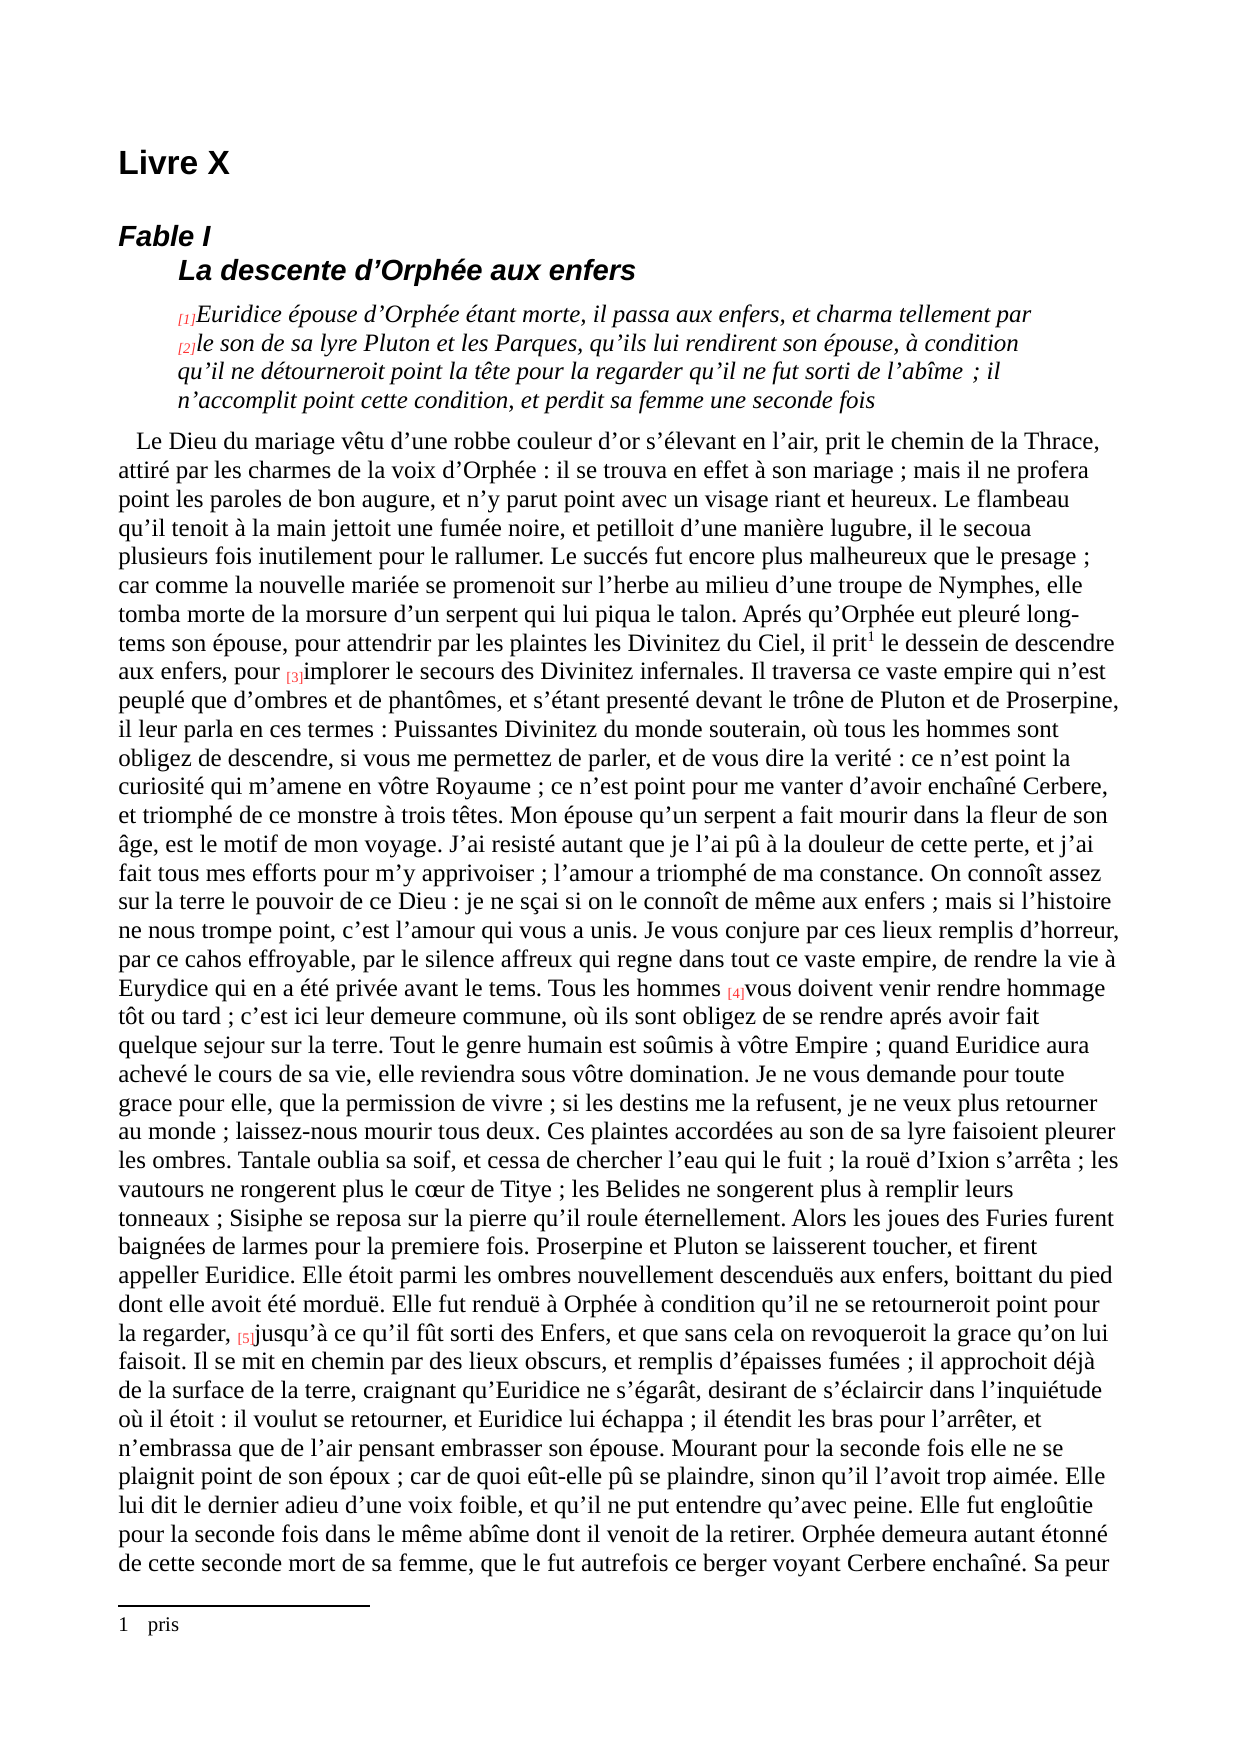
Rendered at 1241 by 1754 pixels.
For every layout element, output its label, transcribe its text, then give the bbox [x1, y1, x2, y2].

subtitle Fable I La descente d’Orphée aux enfers [118, 219, 1122, 286]
text Le Dieu du mariage vêtu d’une robbe couleur d’or s’élevant en l’air, prit le chemin de la Thrace, attiré par les charmes de la voix d’Orphée : il se trouva en effet à son mariage ; mais il ne profera point les paroles de bon augure, et n’y parut point avec un visage riant et heureux. Le flambeau qu’il tenoit à la main jettoit une fumée noire, et petilloit d’une manière lugubre, il le secoua plusieurs fois inutilement pour le rallumer. Le succés fut encore plus malheureux que le presage ; car comme la nouvelle mariée se promenoit sur l’herbe au milieu d’une troupe de Nymphes, elle tomba morte de la morsure d’un serpent qui lui piqua le talon. Aprés qu’Orphée eut pleuré long-tems son épouse, pour attendrir par les plaintes les Divinitez du Ciel, il prit le dessein de descendre aux enfers, pour [3]implorer le secours des Divinitez infernales. Il traversa ce vaste empire qui n’est peuplé que d’ombres et de phantômes, et s’étant presenté devant le trône de Pluton et de Proserpine, il leur parla en ces termes : Puissantes Divinitez du monde souterain, où tous les hommes sont obligez de descendre, si vous me permettez de parler, et de vous dire la verité : ce n’est point la curiosité qui m’amene en vôtre Royaume ; ce n’est point pour me vanter d’avoir enchaîné Cerbere, et triomphé de ce monstre à trois têtes. Mon épouse qu’un serpent a fait mourir dans la fleur de son âge, est le motif de mon voyage. J’ai resisté autant que je l’ai pû à la douleur de cette perte, et j’ai fait tous mes efforts pour m’y apprivoiser ; l’amour a triomphé de ma constance. On connoît assez sur la terre le pouvoir de ce Dieu : je ne sçai si on le connoît de même aux enfers ; mais si l’histoire ne nous trompe point, c’est l’amour qui vous a unis. Je vous conjure par ces lieux remplis d’horreur, par ce cahos effroyable, par le silence affreux qui regne dans tout ce vaste empire, de rendre la vie à Eurydice qui en a été privée avant le tems. Tous les hommes [4]vous doivent venir rendre hommage tôt ou tard ; c’est ici leur demeure commune, où ils sont obligez de se rendre aprés avoir fait quelque sejour sur la terre. Tout le genre humain est soûmis à vôtre Empire ; quand Euridice aura achevé le cours de sa vie, elle reviendra sous vôtre domination. Je ne vous demande pour toute grace pour elle, que la permission de vivre ; si les destins me la refusent, je ne veux plus retourner au monde ; laissez-nous mourir tous deux. Ces plaintes accordées au son de sa lyre faisoient pleurer les ombres. Tantale oublia sa soif, et cessa de chercher l’eau qui le fuit ; la rouë d’Ixion s’arrêta ; les vautours ne rongerent plus le cœur de Titye ; les Belides ne songerent plus à remplir leurs tonneaux ; Sisiphe se reposa sur la pierre qu’il roule éternellement. Alors les joues des Furies furent baignées de larmes pour la premiere fois. Proserpine et Pluton se laisserent toucher, et firent appeller Euridice. Elle étoit parmi les ombres nouvellement descenduës aux enfers, boittant du pied dont elle avoit été morduë. Elle fut renduë à Orphée à condition qu’il ne se retourneroit point pour la regarder, [5]jusqu’à ce qu’il fût sorti des Enfers, et que sans cela on revoqueroit la grace qu’on lui faisoit. Il se mit en chemin par des lieux obscurs, et remplis d’épaisses fumées ; il approchoit déjà de la surface de la terre, craignant qu’Euridice ne s’égarât, desirant de s’éclaircir dans l’inquiétude où il étoit : il voulut se retourner, et Euridice lui échappa ; il étendit les bras pour l’arrêter, et n’embrassa que de l’air pensant embrasser son épouse. Mourant pour la seconde fois elle ne se plaignit point de son époux ; car de quoi eût-elle pû se plaindre, sinon qu’il l’avoit trop aimée. Elle lui dit le dernier adieu d’une voix foible, et qu’il ne put entendre qu’avec peine. Elle fut engloûtie pour la seconde fois dans le même abîme dont il venoit de la retirer. Orphée demeura autant étonné de cette seconde mort de sa femme, que le fut autrefois ce berger voyant Cerbere enchaîné. Sa peur [118, 426, 1122, 1576]
text pris [118, 1612, 1122, 1636]
subtitle Livre X [118, 143, 1122, 182]
text [1]Euridice épouse d’Orphée étant morte, il passa aux enfers, et charma tellement par [2]le son de sa lyre Pluton et les Parques, qu’ils lui rendirent son épouse, à condition qu’il ne détourneroit point la tête pour la regarder qu’il ne fut sorti de l’abîme ; il n’accomplit point cette condition, et perdit sa femme une seconde fois [177, 299, 1063, 414]
